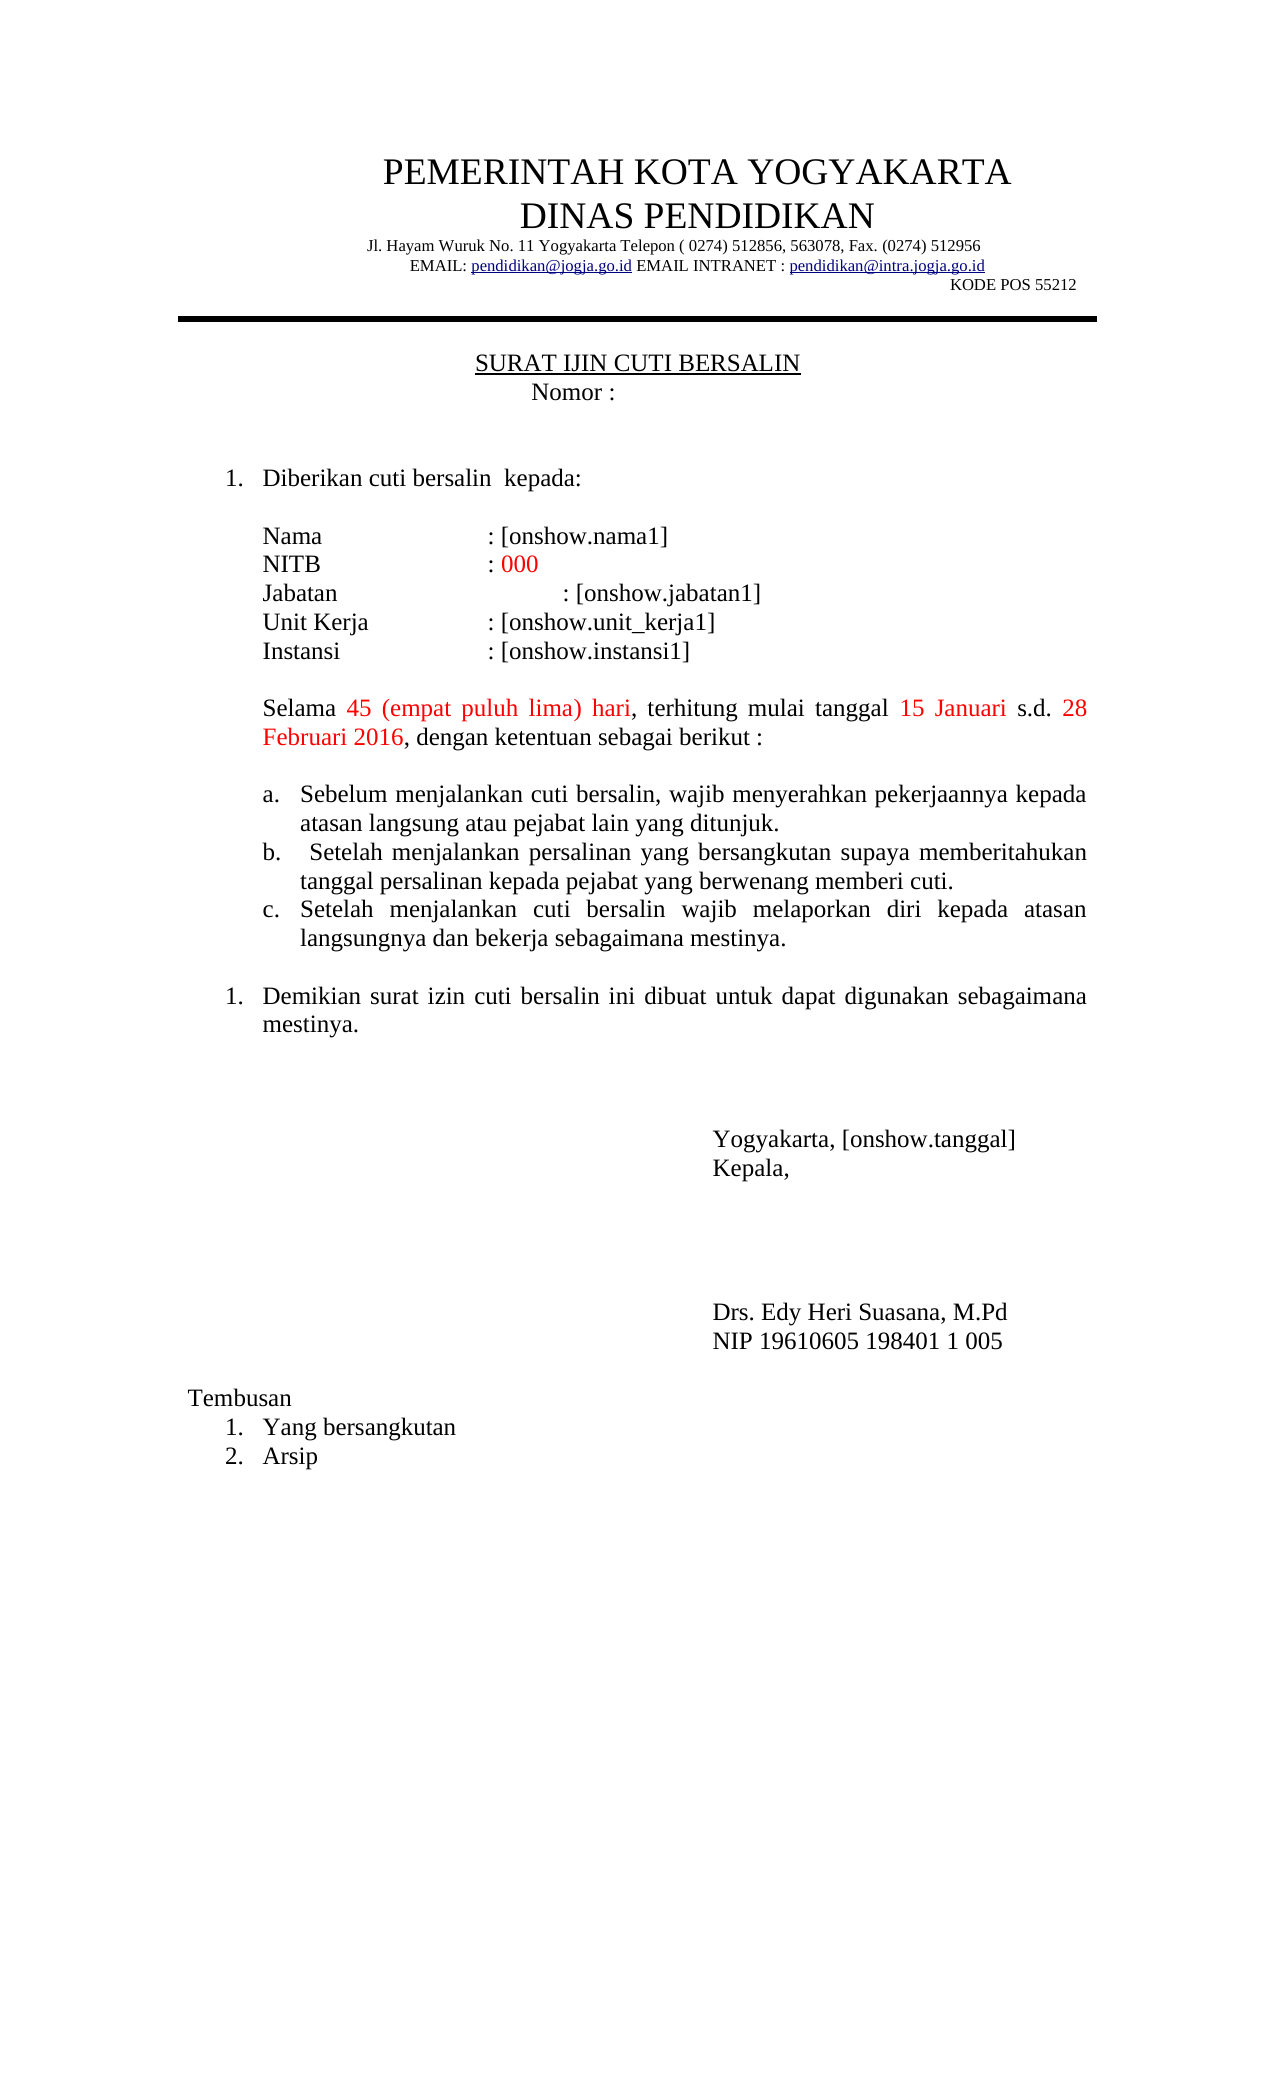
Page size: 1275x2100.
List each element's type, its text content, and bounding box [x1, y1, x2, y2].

list Arsip [225, 1441, 1087, 1469]
text NITB : 000 [187, 549, 1087, 578]
text NIP 19610605 198401 1 005 [637, 1326, 1087, 1354]
list Setelah menjalankan cuti bersalin wajib melaporkan diri kepada atasan langsungnya dan bekerja sebagaimana mestinya. [262, 894, 1087, 952]
text Unit Kerja : [onshow.unit_kerja1] [187, 607, 1087, 636]
text SURAT IJIN CUTI BERSALIN [187, 348, 1087, 377]
text Instansi : [onshow.instansi1] [187, 636, 1087, 664]
list Sebelum menjalankan cuti bersalin, wajib menyerahkan pekerjaannya kepada atasan langsung atau pejabat lain yang ditunjuk. [262, 779, 1087, 837]
list Yang bersangkutan [225, 1412, 1087, 1441]
text Drs. Edy Heri Suasana, M.Pd [712, 1297, 1087, 1326]
text Yogyakarta, [onshow.tanggal] [712, 1124, 1087, 1153]
text Tembusan [187, 1383, 1087, 1412]
list Diberikan cuti bersalin kepada: [225, 463, 1087, 492]
list Setelah menjalankan persalinan yang bersangkutan supaya memberitahukan tanggal persalinan kepada pejabat yang berwenang memberi cuti. [262, 837, 1087, 894]
text Selama 45 (empat puluh lima) hari, terhitung mulai tanggal 15 Januari s.d. 28 Februari 2016, dengan ketentuan sebagai berikut : [262, 693, 1087, 751]
table_header PEMERINTAH KOTA YOGYAKARTA DINAS PENDIDIKAN Jl. Hayam Wuruk No. 11 Yogyakarta Telepon ( 0274) 512856, 563078, Fax. (0274) 512956 EMAIL: pendidikan@jogja.go.id EMAIL INTRANET : pendidikan@intra.jogja.go.id KODE POS 55212 [306, 150, 1088, 316]
text Kepala, [187, 1153, 1087, 1182]
table_header [199, 150, 306, 316]
text Nama : [onshow.nama1] [187, 521, 1087, 549]
list Demikian surat izin cuti bersalin ini dibuat untuk dapat digunakan sebagaimana mestinya. [225, 981, 1087, 1038]
text Nomor : [187, 377, 1087, 406]
text Jabatan : [onshow.jabatan1] [187, 578, 1087, 607]
